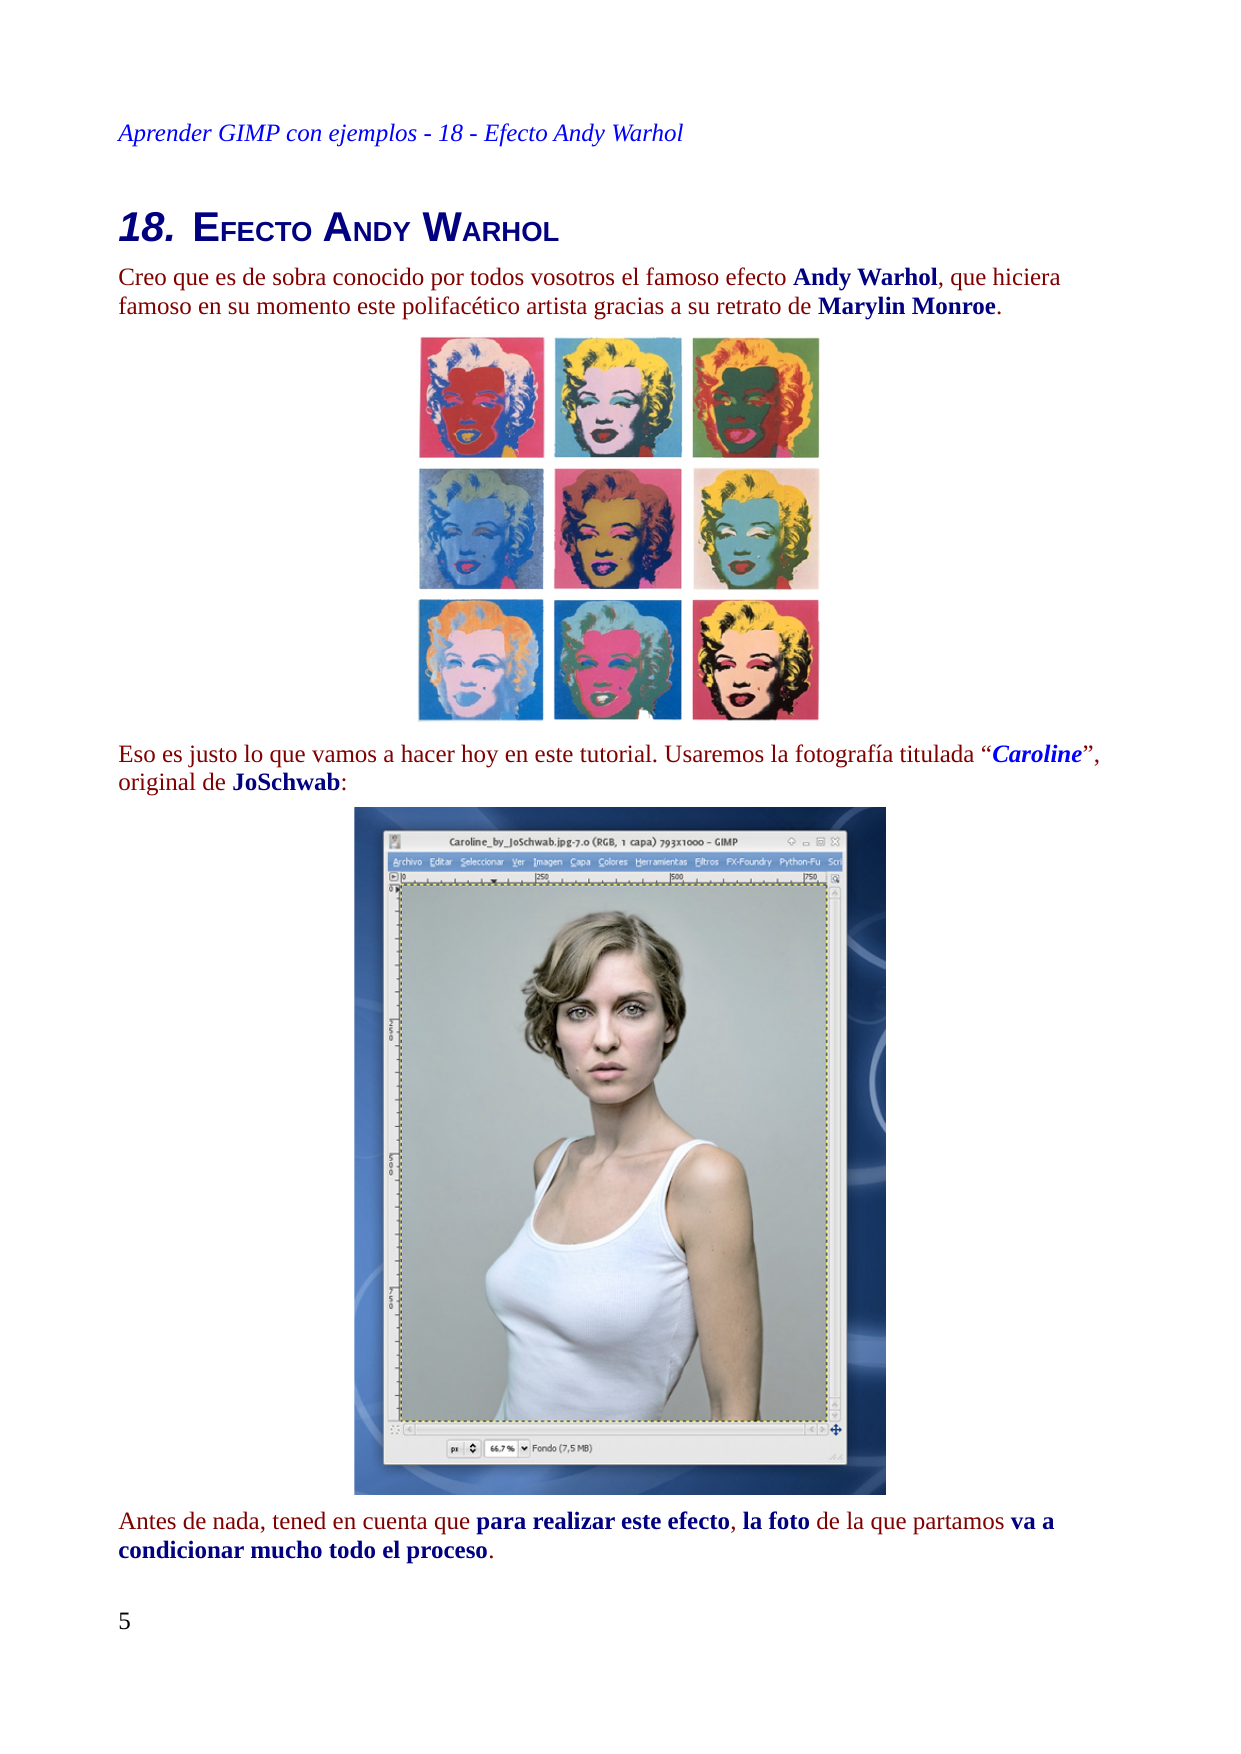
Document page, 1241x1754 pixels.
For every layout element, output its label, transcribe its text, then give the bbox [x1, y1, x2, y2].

text Creo que es de sobra conocido por todos vosotros el famoso efecto Andy Warhol, que hiciera famoso en su momento este polifacético artista gracias a su retrato de Marylin Monroe. [118, 262, 1122, 320]
text Eso es justo lo que vamos a hacer hoy en este tutorial. Usaremos la fotografía titulada “Caroline”, original de JoSchwab: [118, 739, 1122, 796]
picture [354, 807, 886, 1495]
picture [413, 331, 827, 727]
subtitle Efecto Andy Warhol [118, 202, 1122, 250]
text Antes de nada, tened en cuenta que para realizar este efecto, la foto de la que partamos va a condicionar mucho todo el proceso. [118, 1506, 1122, 1563]
